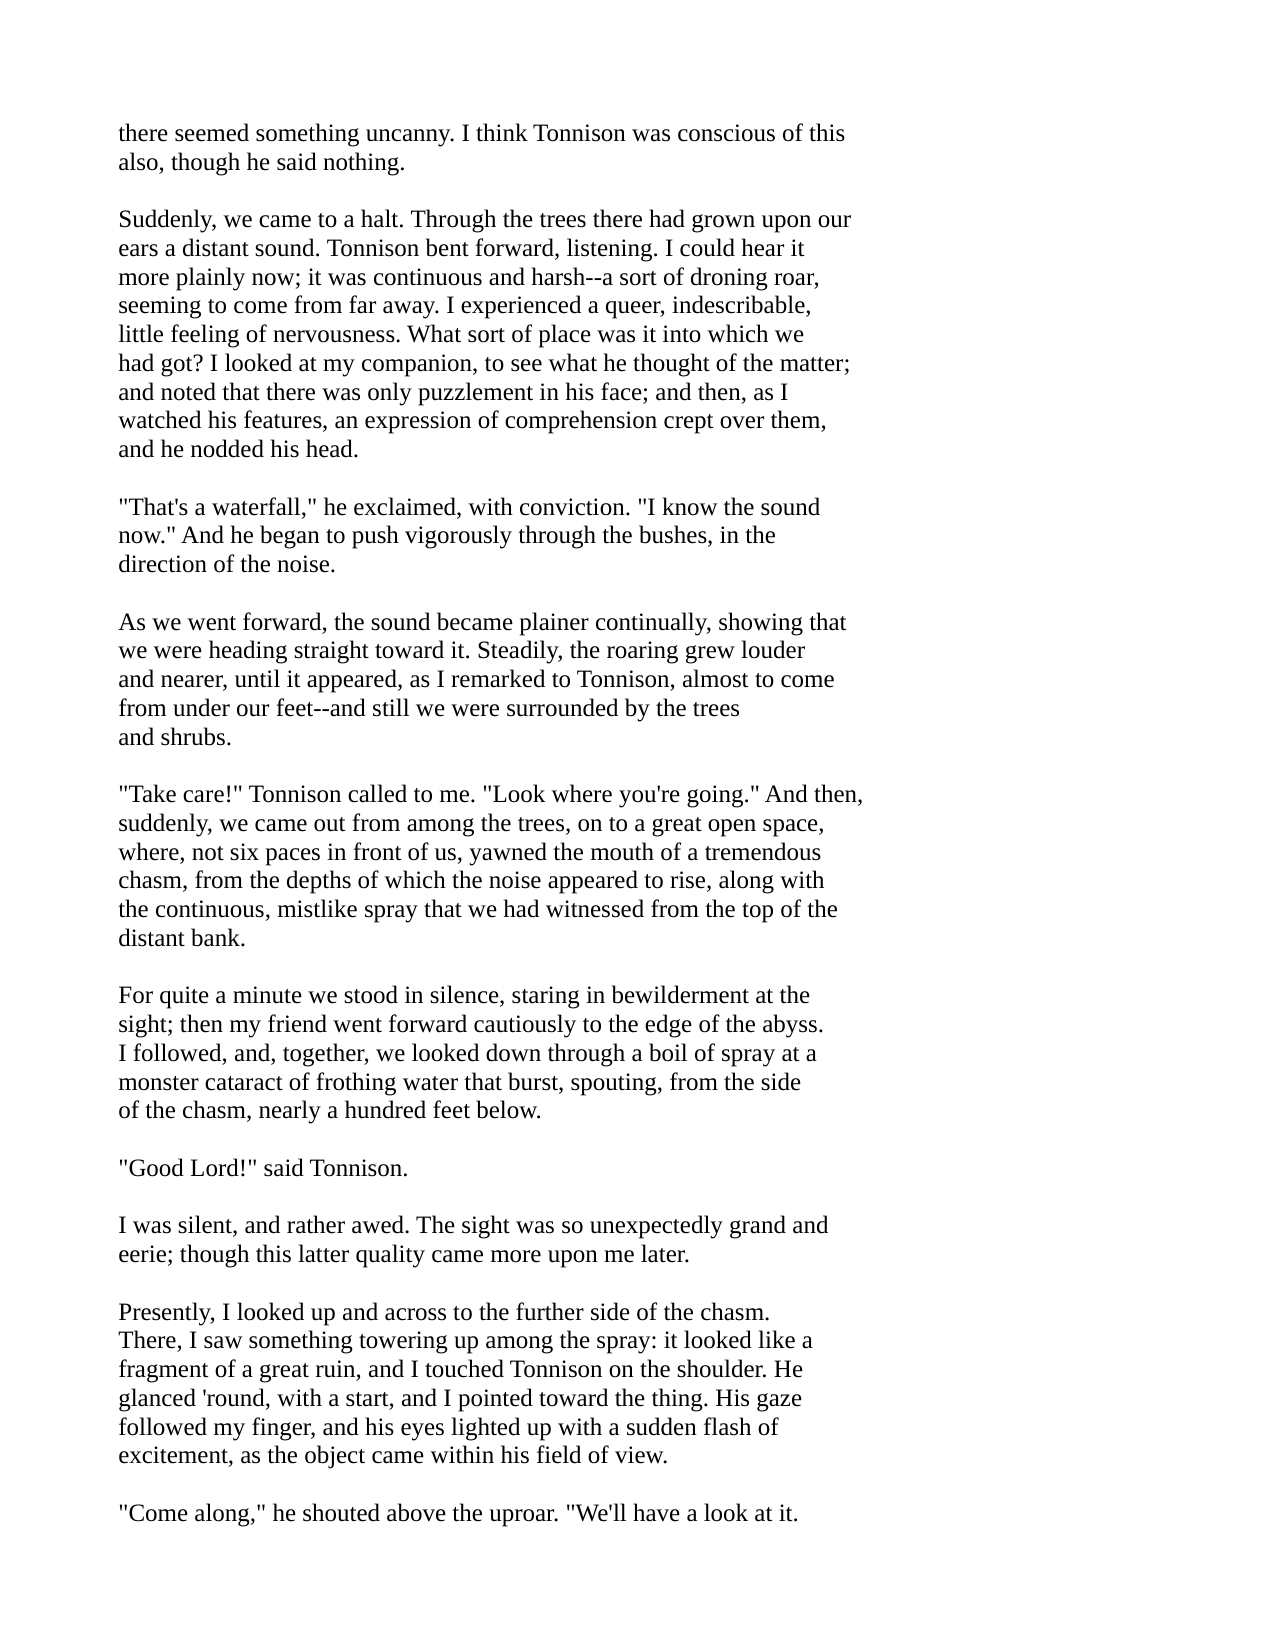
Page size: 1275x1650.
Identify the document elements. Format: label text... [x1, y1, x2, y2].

text suddenly, we came out from among the trees, on to a great open space, [118, 808, 1157, 837]
text watched his features, an expression of comprehension crept over them, [118, 406, 1157, 434]
text fragment of a great ruin, and I touched Tonnison on the shoulder. He [118, 1354, 1157, 1383]
text we were heading straight toward it. Steadily, the roaring grew louder [118, 636, 1157, 664]
text eerie; though this latter quality came more upon me later. [118, 1239, 1157, 1268]
text and nearer, until it appeared, as I remarked to Tonnison, almost to come [118, 664, 1157, 693]
text excitement, as the object came within his field of view. [118, 1441, 1157, 1469]
text As we went forward, the sound became plainer continually, showing that [118, 607, 1157, 636]
text also, though he said nothing. [118, 147, 1157, 176]
text There, I saw something towering up among the spray: it looked like a [118, 1326, 1157, 1354]
text chasm, from the depths of which the noise appeared to rise, along with [118, 866, 1157, 894]
text seeming to come from far away. I experienced a queer, indescribable, [118, 291, 1157, 319]
text and shrubs. [118, 722, 1157, 751]
text where, not six paces in front of us, yawned the mouth of a tremendous [118, 837, 1157, 866]
text now." And he began to push vigorously through the bushes, in the [118, 521, 1157, 549]
text had got? I looked at my companion, to see what he thought of the matter; [118, 348, 1157, 377]
text the continuous, mistlike spray that we had witnessed from the top of the [118, 894, 1157, 923]
text I followed, and, together, we looked down through a boil of spray at a [118, 1038, 1157, 1067]
text Presently, I looked up and across to the further side of the chasm. [118, 1297, 1157, 1326]
text glanced 'round, with a start, and I pointed toward the thing. His gaze [118, 1383, 1157, 1412]
text "That's a waterfall," he exclaimed, with conviction. "I know the sound [118, 492, 1157, 521]
text I was silent, and rather awed. The sight was so unexpectedly grand and [118, 1211, 1157, 1239]
text there seemed something uncanny. I think Tonnison was conscious of this [118, 118, 1157, 147]
text sight; then my friend went forward cautiously to the edge of the abyss. [118, 1009, 1157, 1038]
text "Good Lord!" said Tonnison. [118, 1153, 1157, 1182]
text distant bank. [118, 923, 1157, 952]
text direction of the noise. [118, 549, 1157, 578]
text followed my finger, and his eyes lighted up with a sudden flash of [118, 1412, 1157, 1441]
text ears a distant sound. Tonnison bent forward, listening. I could hear it [118, 233, 1157, 262]
text monster cataract of frothing water that burst, spouting, from the side [118, 1067, 1157, 1096]
text little feeling of nervousness. What sort of place was it into which we [118, 319, 1157, 348]
text For quite a minute we stood in silence, staring in bewilderment at the [118, 981, 1157, 1009]
text Suddenly, we came to a halt. Through the trees there had grown upon our [118, 204, 1157, 233]
text "Take care!" Tonnison called to me. "Look where you're going." And then, [118, 779, 1157, 808]
text from under our feet--and still we were surrounded by the trees [118, 693, 1157, 722]
text more plainly now; it was continuous and harsh--a sort of droning roar, [118, 262, 1157, 291]
text and noted that there was only puzzlement in his face; and then, as I [118, 377, 1157, 406]
text and he nodded his head. [118, 434, 1157, 463]
text of the chasm, nearly a hundred feet below. [118, 1096, 1157, 1124]
text "Come along," he shouted above the uproar. "We'll have a look at it. [118, 1498, 1157, 1527]
